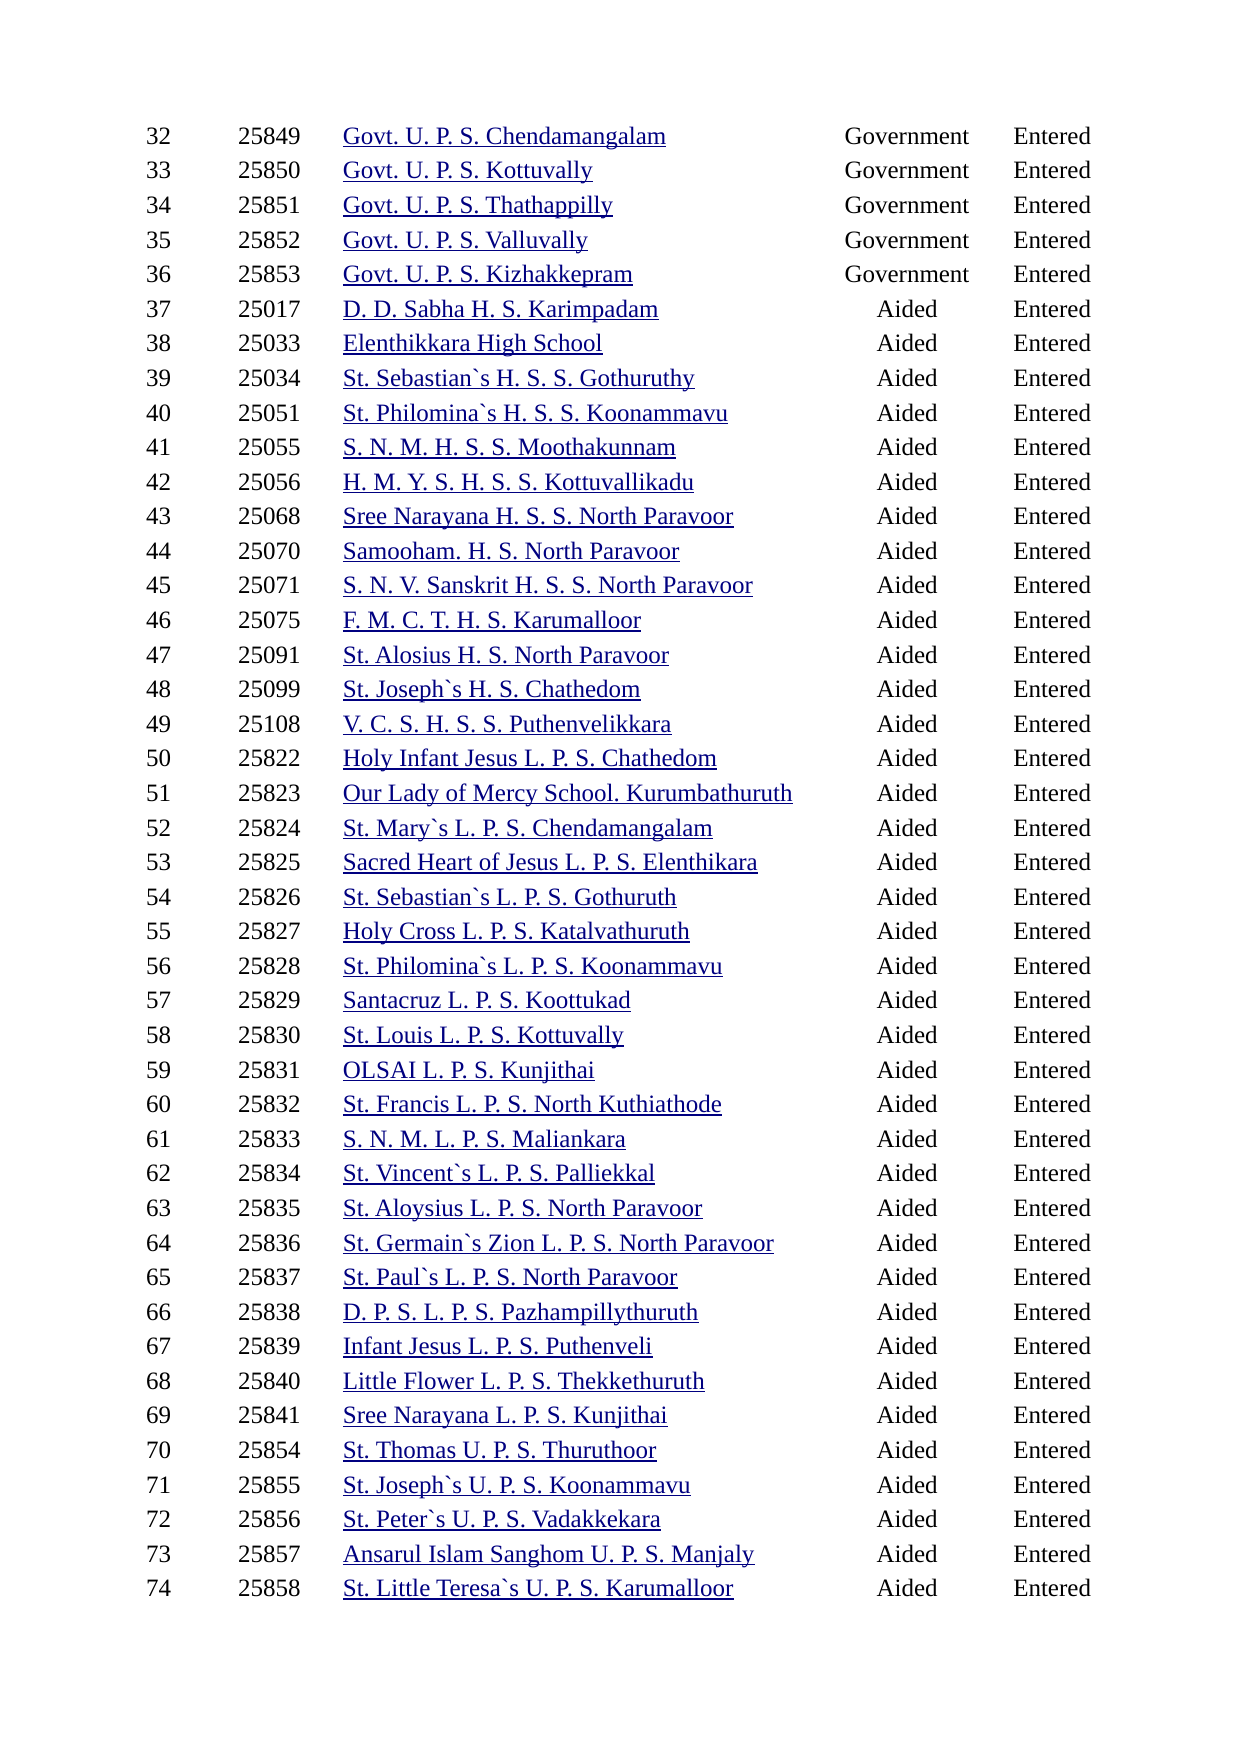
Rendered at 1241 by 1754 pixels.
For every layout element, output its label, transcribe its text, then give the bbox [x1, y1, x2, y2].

table_cell Our Lady of Mercy School. Kurumbathuruth [340, 775, 832, 810]
table_cell 25839 [198, 1329, 340, 1363]
table_cell Entered [982, 360, 1122, 395]
table_cell Aided [832, 291, 982, 326]
table_cell Govt. U. P. S. Valluvally [340, 222, 832, 256]
table_cell St. Louis L. P. S. Kottuvally [340, 1017, 832, 1052]
table_cell 67 [118, 1329, 198, 1363]
table_cell 32 [118, 118, 198, 153]
table_cell Entered [982, 499, 1122, 533]
table_cell S. N. M. H. S. S. Moothakunnam [340, 429, 832, 464]
table_cell Entered [982, 1398, 1122, 1432]
table_cell 25091 [198, 637, 340, 671]
table_cell 55 [118, 914, 198, 948]
table_cell Infant Jesus L. P. S. Puthenveli [340, 1329, 832, 1363]
table_cell Entered [982, 1190, 1122, 1225]
table_cell St. Little Teresa`s U. P. S. Karumalloor [340, 1571, 832, 1605]
table_cell Aided [832, 914, 982, 948]
table_cell Little Flower L. P. S. Thekkethuruth [340, 1363, 832, 1398]
table_cell Elenthikkara High School [340, 326, 832, 360]
table_cell Aided [832, 879, 982, 913]
table_cell Aided [832, 1017, 982, 1052]
table_cell F. M. C. T. H. S. Karumalloor [340, 602, 832, 637]
table_cell Aided [832, 1467, 982, 1501]
table_cell 37 [118, 291, 198, 326]
table_cell Aided [832, 1432, 982, 1467]
table_cell 34 [118, 187, 198, 222]
table_cell Entered [982, 1052, 1122, 1086]
table_cell Entered [982, 671, 1122, 706]
table_cell 25033 [198, 326, 340, 360]
table_cell St. Paul`s L. P. S. North Paravoor [340, 1259, 832, 1294]
table_cell Aided [832, 1086, 982, 1121]
table_cell H. M. Y. S. H. S. S. Kottuvallikadu [340, 464, 832, 498]
table_cell 25853 [198, 256, 340, 291]
table_cell 39 [118, 360, 198, 395]
table_cell V. C. S. H. S. S. Puthenvelikkara [340, 706, 832, 741]
table_cell 66 [118, 1294, 198, 1328]
table_cell Government [832, 256, 982, 291]
table_cell Santacruz L. P. S. Koottukad [340, 983, 832, 1017]
table_cell Entered [982, 1536, 1122, 1571]
table_cell Entered [982, 914, 1122, 948]
table_cell Entered [982, 533, 1122, 568]
table_cell 36 [118, 256, 198, 291]
table_cell Aided [832, 1363, 982, 1398]
table_cell Aided [832, 395, 982, 429]
table_cell St. Sebastian`s L. P. S. Gothuruth [340, 879, 832, 913]
table_cell St. Joseph`s U. P. S. Koonammavu [340, 1467, 832, 1501]
table_cell 25824 [198, 810, 340, 844]
table_cell Aided [832, 844, 982, 879]
table_cell S. N. V. Sanskrit H. S. S. North Paravoor [340, 568, 832, 602]
table_cell Aided [832, 602, 982, 637]
table_cell Entered [982, 1259, 1122, 1294]
table_cell Entered [982, 326, 1122, 360]
table_cell 25828 [198, 948, 340, 983]
table_cell 41 [118, 429, 198, 464]
table_cell Aided [832, 1294, 982, 1328]
table_cell Entered [982, 118, 1122, 153]
table_cell Aided [832, 1190, 982, 1225]
table_cell St. Thomas U. P. S. Thuruthoor [340, 1432, 832, 1467]
table_cell 64 [118, 1225, 198, 1259]
table_cell 25852 [198, 222, 340, 256]
table_cell 25857 [198, 1536, 340, 1571]
table_cell OLSAI L. P. S. Kunjithai [340, 1052, 832, 1086]
table_cell Aided [832, 671, 982, 706]
table_cell Aided [832, 983, 982, 1017]
table_cell Entered [982, 1294, 1122, 1328]
table_cell St. Vincent`s L. P. S. Palliekkal [340, 1156, 832, 1190]
table_cell Entered [982, 1363, 1122, 1398]
table_cell 46 [118, 602, 198, 637]
table_cell 25070 [198, 533, 340, 568]
table_cell Govt. U. P. S. Chendamangalam [340, 118, 832, 153]
table_cell Entered [982, 810, 1122, 844]
table_cell Entered [982, 256, 1122, 291]
table_cell Aided [832, 464, 982, 498]
table_cell 25108 [198, 706, 340, 741]
table_cell Ansarul Islam Sanghom U. P. S. Manjaly [340, 1536, 832, 1571]
table_cell 54 [118, 879, 198, 913]
table_cell Aided [832, 1571, 982, 1605]
table_cell Entered [982, 395, 1122, 429]
table_cell Entered [982, 1156, 1122, 1190]
table_cell Aided [832, 1052, 982, 1086]
table_cell Aided [832, 533, 982, 568]
table_cell 25836 [198, 1225, 340, 1259]
table_cell Aided [832, 499, 982, 533]
table_cell 25838 [198, 1294, 340, 1328]
table_cell Samooham. H. S. North Paravoor [340, 533, 832, 568]
table_cell Aided [832, 326, 982, 360]
table_cell Entered [982, 187, 1122, 222]
table_cell Aided [832, 741, 982, 775]
table_cell St. Francis L. P. S. North Kuthiathode [340, 1086, 832, 1121]
table_cell St. Mary`s L. P. S. Chendamangalam [340, 810, 832, 844]
table_cell Aided [832, 1329, 982, 1363]
table_cell 33 [118, 153, 198, 187]
table_cell Holy Infant Jesus L. P. S. Chathedom [340, 741, 832, 775]
table_cell 45 [118, 568, 198, 602]
table_cell St. Aloysius L. P. S. North Paravoor [340, 1190, 832, 1225]
table_cell 25823 [198, 775, 340, 810]
table_cell 58 [118, 1017, 198, 1052]
table_cell 50 [118, 741, 198, 775]
table_cell 25833 [198, 1121, 340, 1156]
table_cell 69 [118, 1398, 198, 1432]
table_cell St. Peter`s U. P. S. Vadakkekara [340, 1501, 832, 1536]
table_cell Entered [982, 222, 1122, 256]
table_cell Entered [982, 1329, 1122, 1363]
table_cell 47 [118, 637, 198, 671]
table_cell Sree Narayana L. P. S. Kunjithai [340, 1398, 832, 1432]
table_cell 51 [118, 775, 198, 810]
table_cell St. Joseph`s H. S. Chathedom [340, 671, 832, 706]
table_cell Aided [832, 775, 982, 810]
table_cell 68 [118, 1363, 198, 1398]
table_cell 48 [118, 671, 198, 706]
table_cell 25825 [198, 844, 340, 879]
table_cell Entered [982, 1017, 1122, 1052]
table_cell 56 [118, 948, 198, 983]
table_cell Aided [832, 1156, 982, 1190]
table_cell Aided [832, 1501, 982, 1536]
table_cell 25840 [198, 1363, 340, 1398]
table_cell 25068 [198, 499, 340, 533]
table_cell Entered [982, 706, 1122, 741]
table_cell 25071 [198, 568, 340, 602]
table_cell 42 [118, 464, 198, 498]
table_cell 62 [118, 1156, 198, 1190]
table_cell 70 [118, 1432, 198, 1467]
table_cell Govt. U. P. S. Thathappilly [340, 187, 832, 222]
table_cell St. Alosius H. S. North Paravoor [340, 637, 832, 671]
table_cell D. D. Sabha H. S. Karimpadam [340, 291, 832, 326]
table_cell Aided [832, 1259, 982, 1294]
table_cell Entered [982, 1225, 1122, 1259]
table_cell Aided [832, 948, 982, 983]
table_cell 25858 [198, 1571, 340, 1605]
table_cell Entered [982, 637, 1122, 671]
table_cell Aided [832, 1121, 982, 1156]
table_cell 25826 [198, 879, 340, 913]
table_cell 25034 [198, 360, 340, 395]
table_cell Entered [982, 775, 1122, 810]
table_cell Entered [982, 153, 1122, 187]
table_cell 25017 [198, 291, 340, 326]
table_cell 25827 [198, 914, 340, 948]
table_cell Entered [982, 844, 1122, 879]
table_cell 25099 [198, 671, 340, 706]
table_cell 25849 [198, 118, 340, 153]
table_cell 73 [118, 1536, 198, 1571]
table_cell 25055 [198, 429, 340, 464]
table_cell St. Philomina`s L. P. S. Koonammavu [340, 948, 832, 983]
table_cell 25822 [198, 741, 340, 775]
table_cell Entered [982, 429, 1122, 464]
table_cell 40 [118, 395, 198, 429]
table_cell 25832 [198, 1086, 340, 1121]
table_cell Entered [982, 464, 1122, 498]
table_cell Government [832, 153, 982, 187]
table_cell 44 [118, 533, 198, 568]
table_cell 57 [118, 983, 198, 1017]
table_cell 25850 [198, 153, 340, 187]
table_cell Aided [832, 360, 982, 395]
table_cell Aided [832, 810, 982, 844]
table_cell 59 [118, 1052, 198, 1086]
table_cell 25830 [198, 1017, 340, 1052]
table_cell 65 [118, 1259, 198, 1294]
table_cell S. N. M. L. P. S. Maliankara [340, 1121, 832, 1156]
table_cell 25851 [198, 187, 340, 222]
table_cell Aided [832, 637, 982, 671]
table_cell Sree Narayana H. S. S. North Paravoor [340, 499, 832, 533]
table_cell Sacred Heart of Jesus L. P. S. Elenthikara [340, 844, 832, 879]
table_cell 61 [118, 1121, 198, 1156]
table_cell 25854 [198, 1432, 340, 1467]
table_cell Entered [982, 1121, 1122, 1156]
table_cell Aided [832, 706, 982, 741]
table_cell 25855 [198, 1467, 340, 1501]
table_cell 35 [118, 222, 198, 256]
table_cell 38 [118, 326, 198, 360]
table_cell 49 [118, 706, 198, 741]
table_cell Entered [982, 879, 1122, 913]
table_cell 25075 [198, 602, 340, 637]
table_cell 25834 [198, 1156, 340, 1190]
table_cell 25831 [198, 1052, 340, 1086]
table_cell 25837 [198, 1259, 340, 1294]
table_cell 25841 [198, 1398, 340, 1432]
table_cell Aided [832, 568, 982, 602]
table_cell 25856 [198, 1501, 340, 1536]
table_cell Entered [982, 291, 1122, 326]
table_cell Entered [982, 1086, 1122, 1121]
table_cell Entered [982, 568, 1122, 602]
table_cell D. P. S. L. P. S. Pazhampillythuruth [340, 1294, 832, 1328]
table_cell Government [832, 222, 982, 256]
table_cell 72 [118, 1501, 198, 1536]
table_cell 25051 [198, 395, 340, 429]
table_cell Entered [982, 1501, 1122, 1536]
table_cell 74 [118, 1571, 198, 1605]
table_cell Holy Cross L. P. S. Katalvathuruth [340, 914, 832, 948]
table_cell 25056 [198, 464, 340, 498]
table_cell Aided [832, 429, 982, 464]
table_cell 60 [118, 1086, 198, 1121]
table_cell 52 [118, 810, 198, 844]
table_cell Entered [982, 1432, 1122, 1467]
table_cell 25829 [198, 983, 340, 1017]
table_cell Entered [982, 1467, 1122, 1501]
table_cell Government [832, 118, 982, 153]
table_cell Aided [832, 1225, 982, 1259]
table_cell 71 [118, 1467, 198, 1501]
table_cell 25835 [198, 1190, 340, 1225]
table_cell Govt. U. P. S. Kottuvally [340, 153, 832, 187]
table_cell Aided [832, 1398, 982, 1432]
table_cell Government [832, 187, 982, 222]
table_cell Govt. U. P. S. Kizhakkepram [340, 256, 832, 291]
table_cell Entered [982, 602, 1122, 637]
table_cell Entered [982, 948, 1122, 983]
table_cell St. Philomina`s H. S. S. Koonammavu [340, 395, 832, 429]
table_cell 43 [118, 499, 198, 533]
table_cell Entered [982, 741, 1122, 775]
table_cell 53 [118, 844, 198, 879]
table_cell Entered [982, 983, 1122, 1017]
table_cell St. Sebastian`s H. S. S. Gothuruthy [340, 360, 832, 395]
table_cell Entered [982, 1571, 1122, 1605]
table_cell 63 [118, 1190, 198, 1225]
table_cell Aided [832, 1536, 982, 1571]
table_cell St. Germain`s Zion L. P. S. North Paravoor [340, 1225, 832, 1259]
